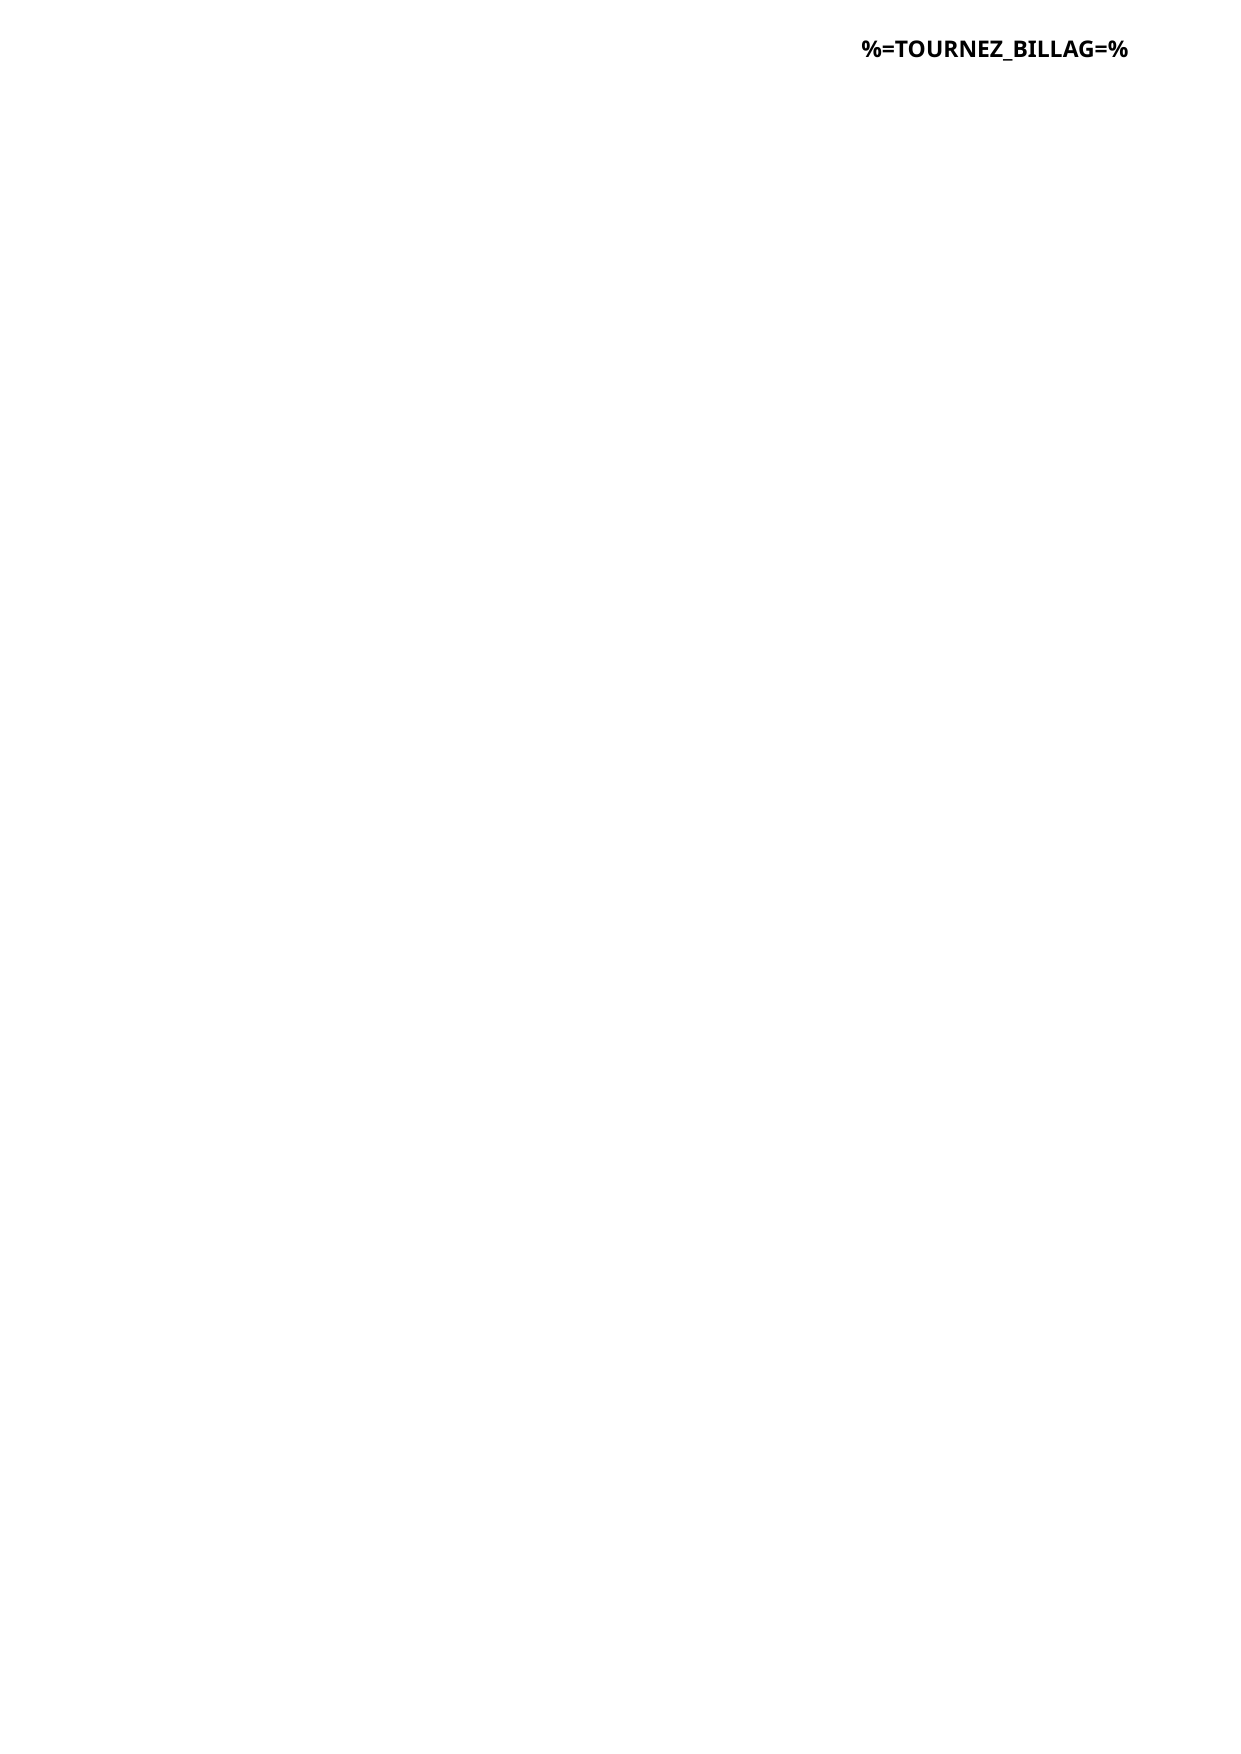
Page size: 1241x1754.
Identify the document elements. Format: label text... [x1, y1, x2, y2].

text %=TOURNEZ_BILLAG=% [100, 33, 1128, 64]
